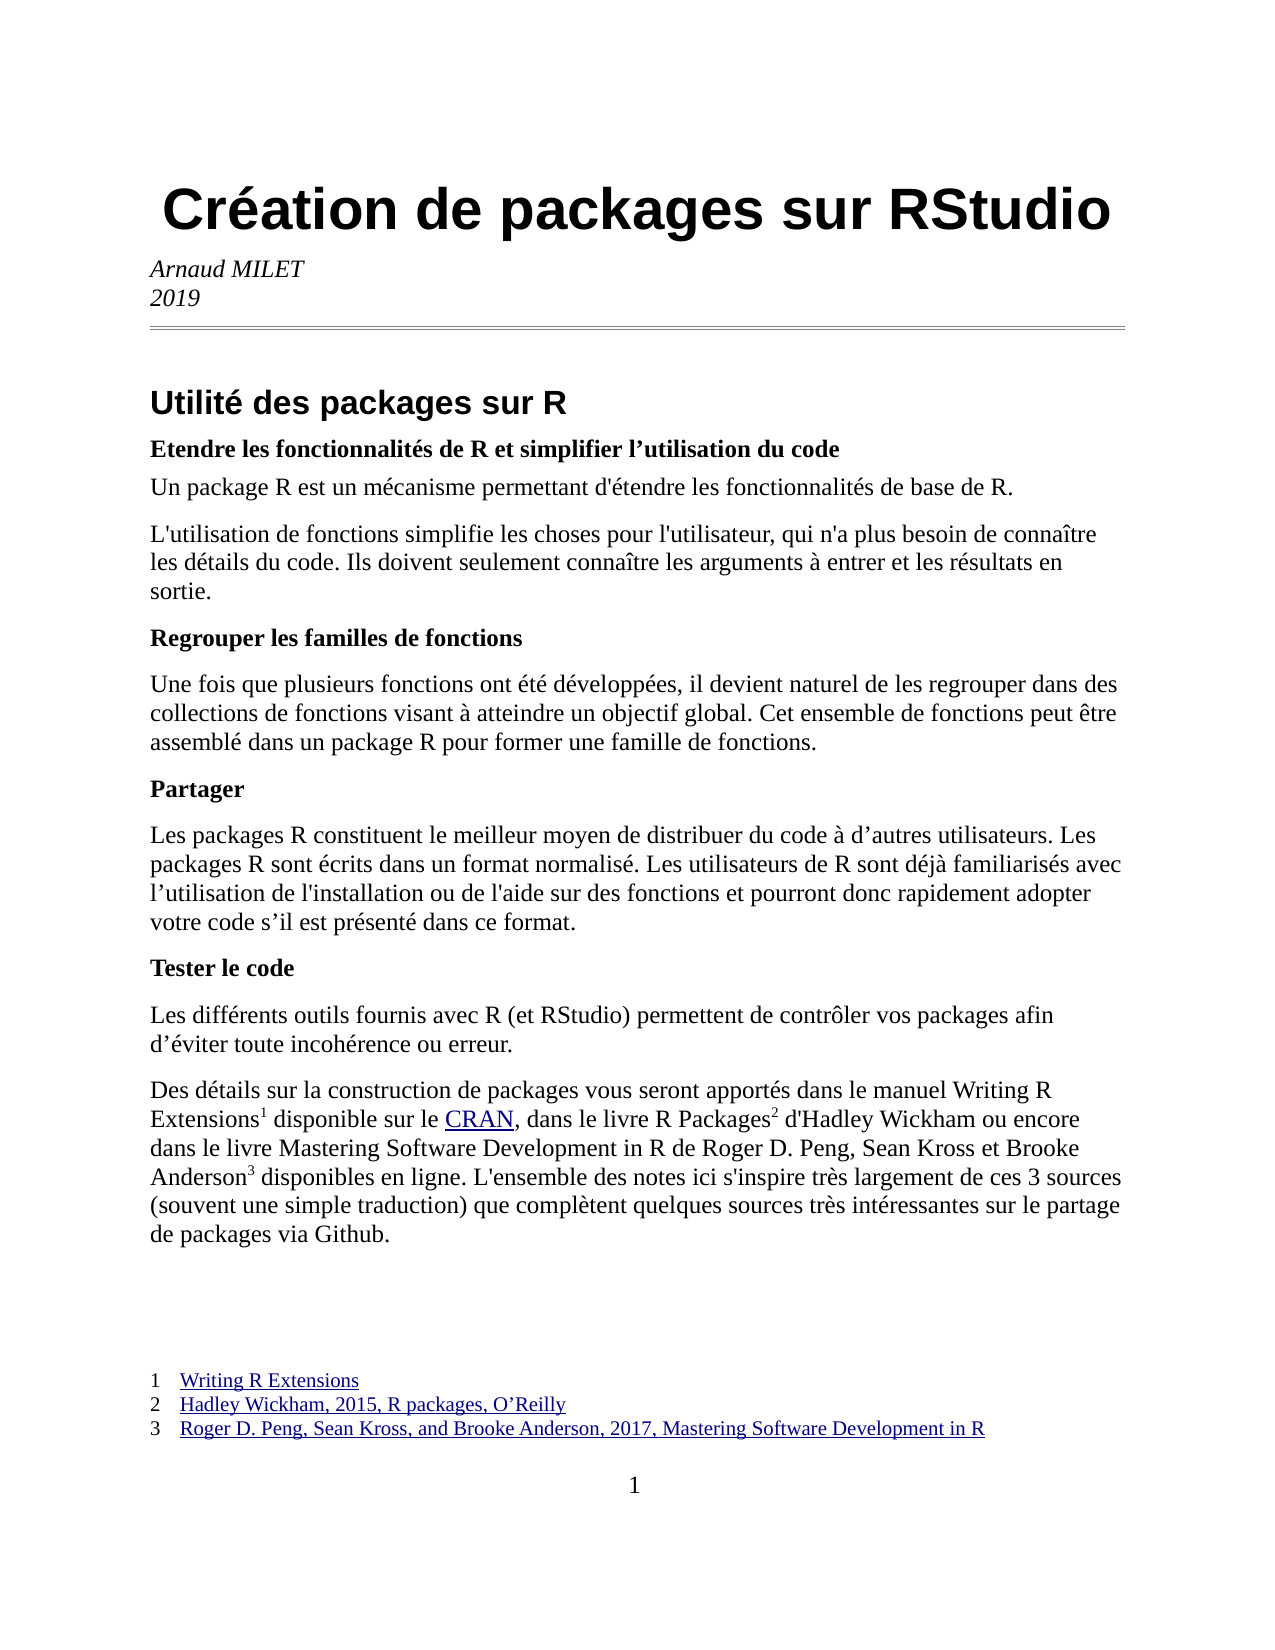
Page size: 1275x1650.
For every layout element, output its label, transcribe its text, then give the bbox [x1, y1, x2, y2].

text Partager [150, 774, 1125, 802]
text Les packages R constituent le meilleur moyen de distribuer du code à d’autres utilisateurs. Les packages R sont écrits dans un format normalisé. Les utilisateurs de R sont déjà familiarisés avec l’utilisation de l'installation ou de l'aide sur des fonctions et pourront donc rapidement adopter votre code s’il est présenté dans ce format. [150, 820, 1125, 935]
text Les différents outils fournis avec R (et RStudio) permettent de contrôler vos packages afin d’éviter toute incohérence ou erreur. [150, 1000, 1125, 1057]
text Regrouper les familles de fonctions [150, 623, 1125, 652]
text 2019 [150, 283, 1125, 312]
subtitle Utilité des packages sur R [150, 383, 1125, 422]
text Une fois que plusieurs fonctions ont été développées, il devient naturel de les regrouper dans des collections de fonctions visant à atteindre un objectif global. Cet ensemble de fonctions peut être assemblé dans un package R pour former une famille de fonctions. [150, 669, 1125, 756]
text Etendre les fonctionnalités de R et simplifier l’utilisation du code [150, 434, 1125, 463]
text Des détails sur la construction de packages vous seront apportés dans le manuel Writing R Extensions disponible sur le CRAN, dans le livre R Packages d'Hadley Wickham ou encore dans le livre Mastering Software Development in R de Roger D. Peng, Sean Kross et Brooke Anderson disponibles en ligne. L'ensemble des notes ici s'inspire très largement de ces 3 sources (souvent une simple traduction) que complètent quelques sources très intéressantes sur le partage de packages via Github. [150, 1075, 1125, 1248]
text L'utilisation de fonctions simplifie les choses pour l'utilisateur, qui n'a plus besoin de connaître les détails du code. Ils doivent seulement connaître les arguments à entrer et les résultats en sortie. [150, 519, 1125, 605]
text Tester le code [150, 953, 1125, 982]
text Writing R Extensions [150, 1368, 1125, 1392]
text Arnaud MILET [150, 254, 1125, 283]
title Création de packages sur RStudio [150, 175, 1125, 242]
text Hadley Wickham, 2015, R packages, O’Reilly [150, 1392, 1125, 1416]
text Roger D. Peng, Sean Kross, and Brooke Anderson, 2017, Mastering Software Development in R [150, 1416, 1125, 1440]
text Un package R est un mécanisme permettant d'étendre les fonctionnalités de base de R. [150, 472, 1125, 501]
